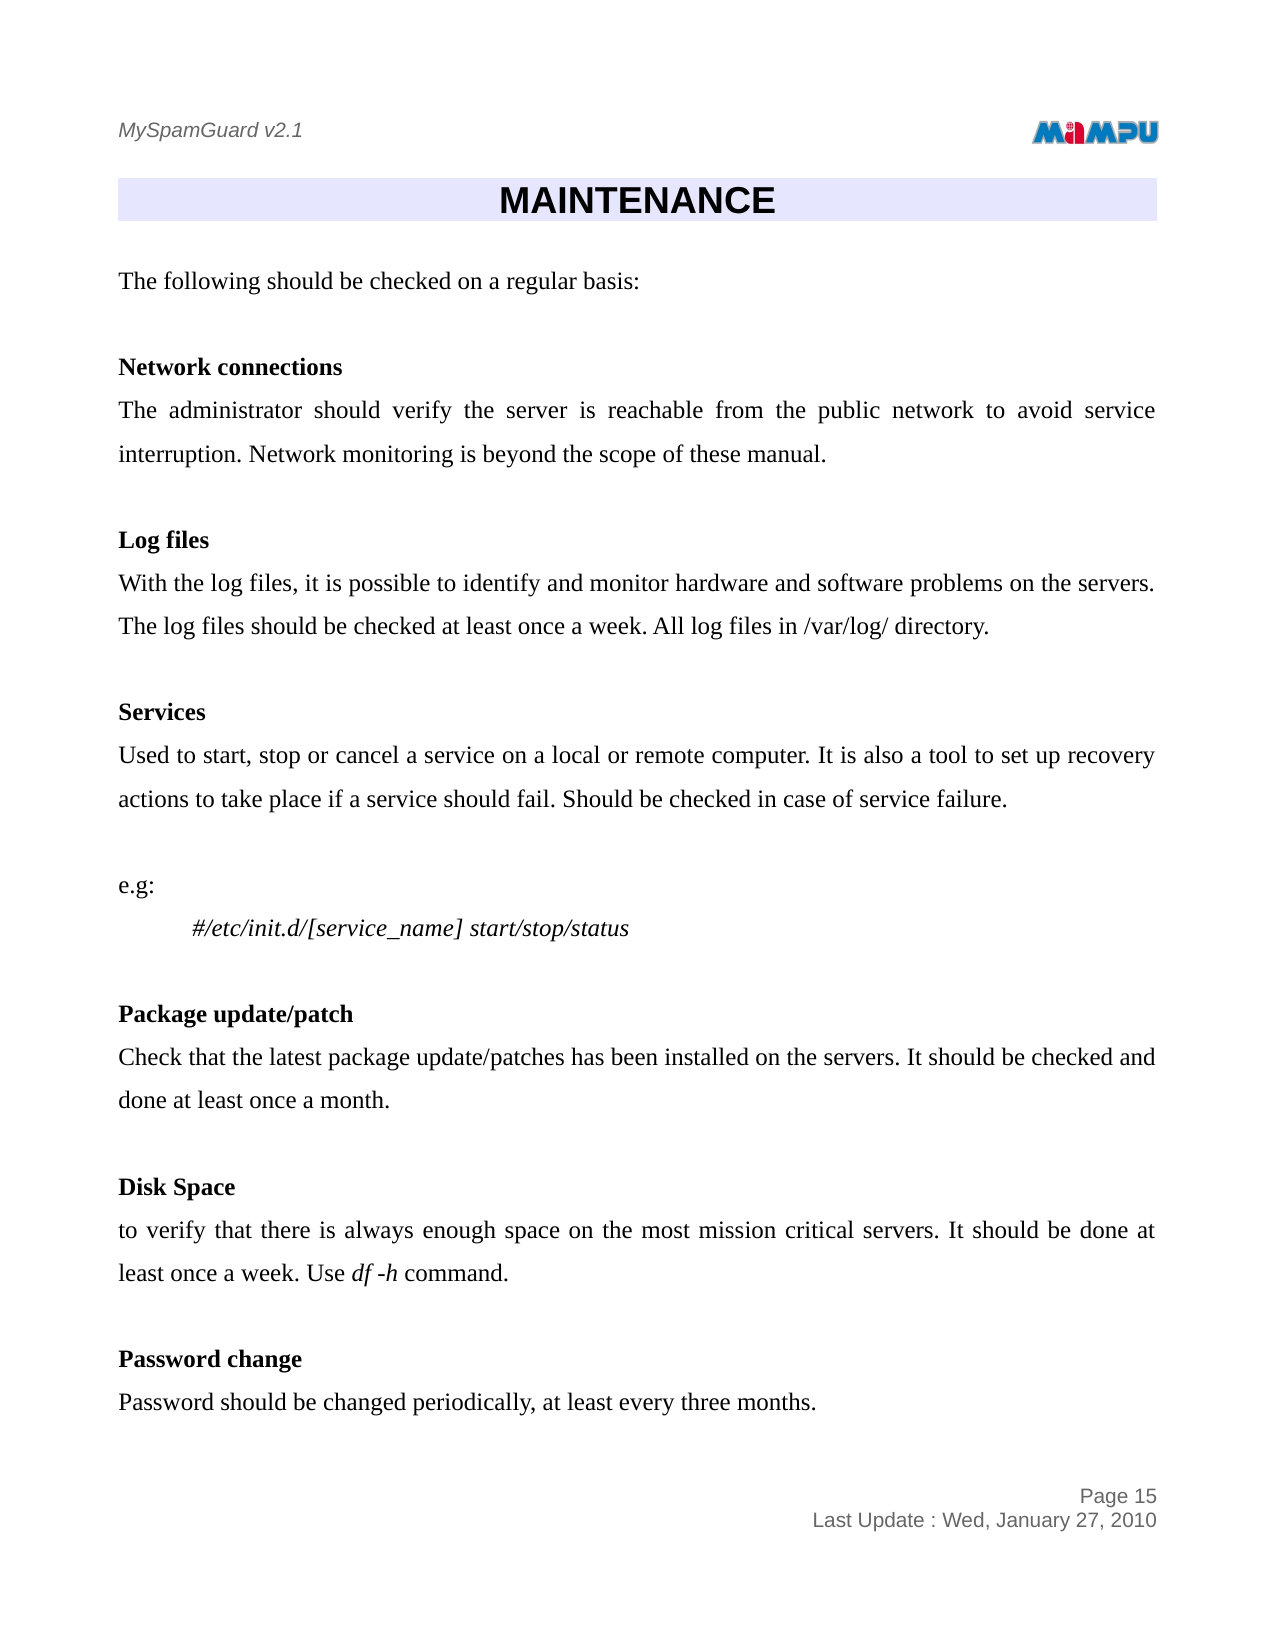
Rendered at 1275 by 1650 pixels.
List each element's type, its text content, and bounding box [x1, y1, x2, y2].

subtitle MAINTENANCE [118, 178, 1157, 221]
text #/etc/init.d/[service_name] start/stop/status [118, 913, 1157, 942]
text Password should be changed periodically, at least every three months. [118, 1387, 1157, 1416]
text The administrator should verify the server is reachable from the public network to avoid service interruption. Network monitoring is beyond the scope of these manual. [118, 396, 1157, 467]
text e.g: [118, 870, 1157, 899]
text Network connections [118, 352, 1157, 381]
text Used to start, stop or cancel a service on a local or remote computer. It is also a tool to set up recovery actions to take place if a service should fail. Should be checked in case of service failure. [118, 741, 1157, 812]
text Log files [118, 525, 1157, 554]
text With the log files, it is possible to identify and monitor hardware and software problems on the servers. The log files should be checked at least once a week. All log files in /var/log/ directory. [118, 568, 1157, 640]
picture [1031, 120, 1161, 145]
text Disk Space [118, 1172, 1157, 1201]
text Password change [118, 1344, 1157, 1373]
text The following should be checked on a regular basis: [118, 266, 1157, 295]
text Check that the latest package update/patches has been installed on the servers. It should be checked and done at least once a month. [118, 1042, 1157, 1114]
text to verify that there is always enough space on the most mission critical servers. It should be done at least once a week. Use df -h command. [118, 1215, 1157, 1287]
text Services [118, 697, 1157, 726]
text Package update/patch [118, 999, 1157, 1028]
